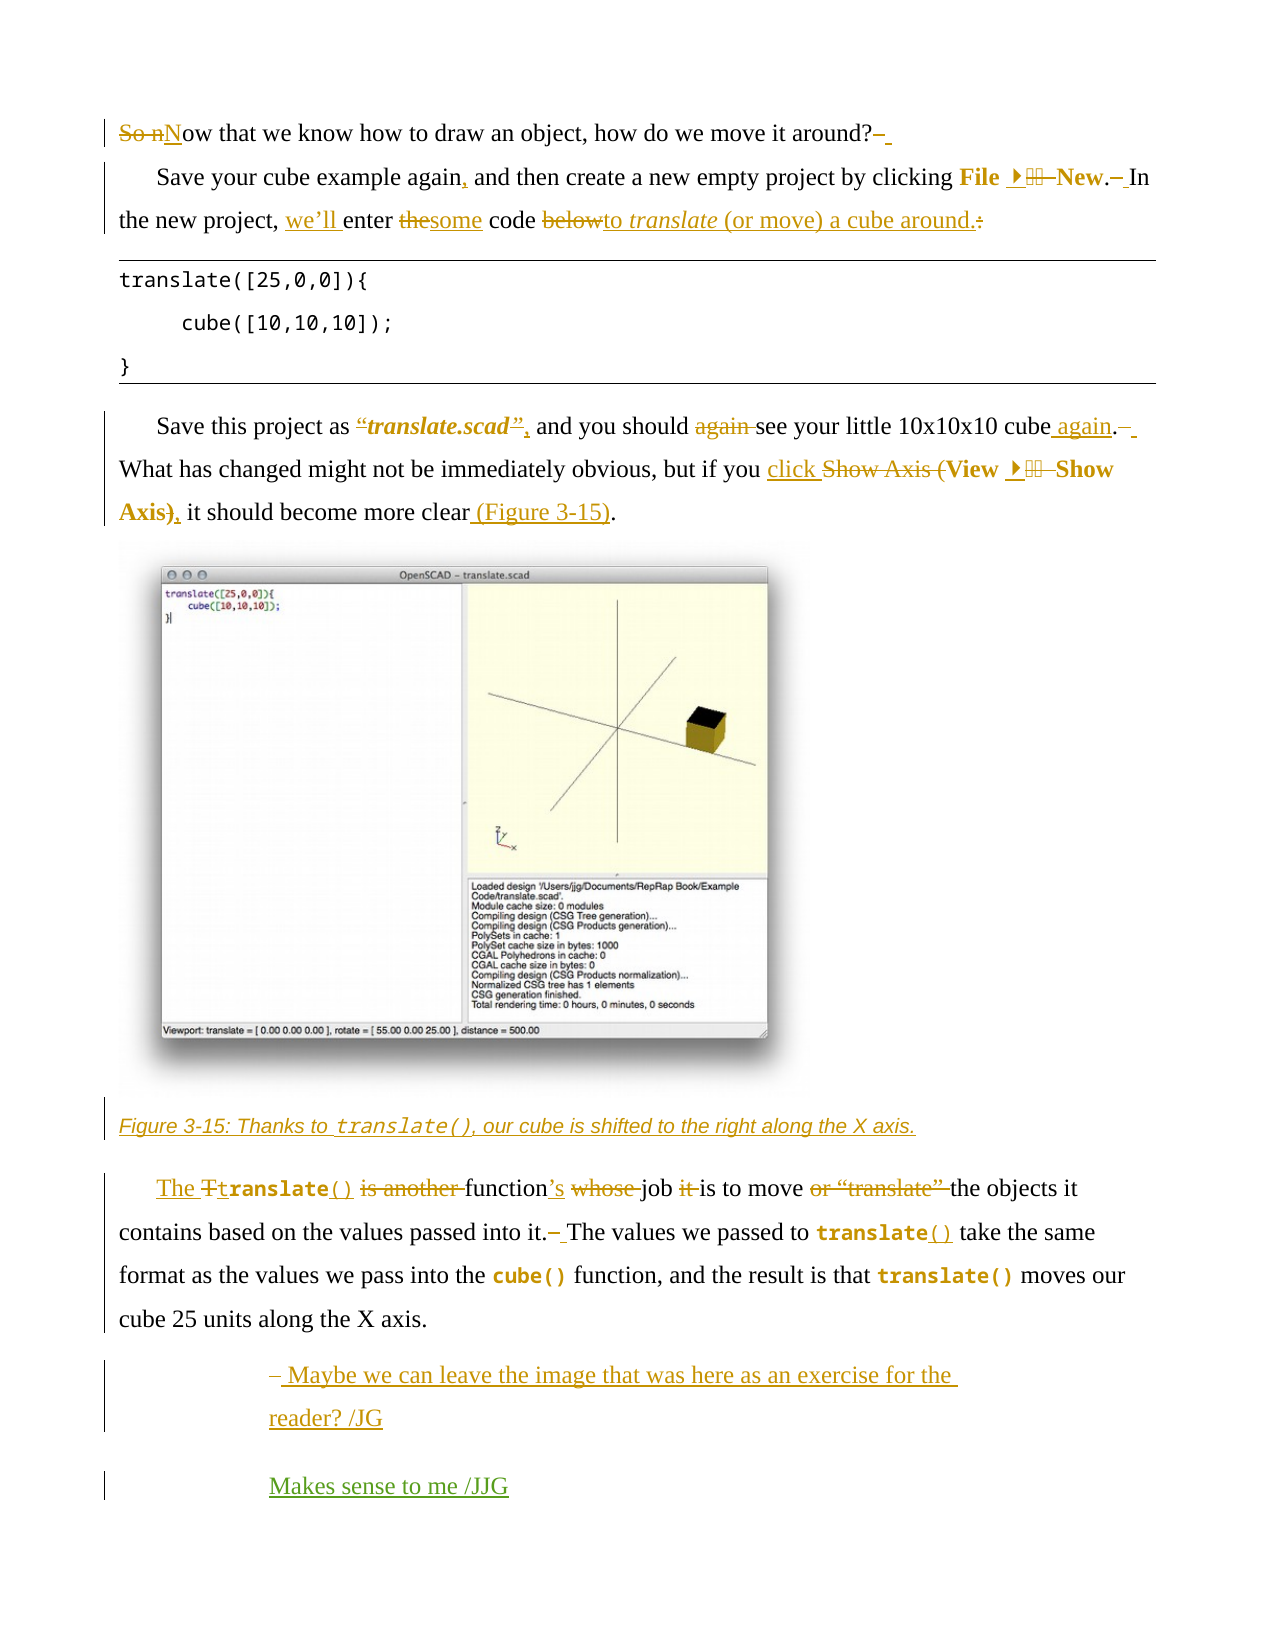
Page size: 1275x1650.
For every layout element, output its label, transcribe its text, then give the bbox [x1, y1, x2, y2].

text translate([25,0,0]){ [118, 261, 1156, 294]
text Maybe we can leave the image that was here as an exercise for the reader? /JG [268, 1360, 1006, 1432]
text The translate() function’s job is to move the objects it contains based on the values passed into it. The values we passed to translate() take the same format as the values we pass into the cube() function, and the result is that translate() moves our cube 25 units along the X axis. [118, 1173, 1156, 1333]
text Figure 3-15: Thanks to translate(), our cube is shifted to the right along the X axis. [118, 553, 1156, 1140]
text Save this project as translate.scad, and you should see your little 10x10x10 cube again. What has changed might not be immediately obvious, but if you click View 4Show Axis, it should become more clear (Figure 3-15). [118, 411, 1156, 526]
text Makes sense to me /JJG [268, 1471, 1006, 1500]
text Save your cube example again, and then create a new empty project by clicking File 4New. In the new project, we’ll enter some code to translate (or move) a cube around. [118, 162, 1156, 233]
text } [118, 351, 1156, 384]
text cube([10,10,10]); [118, 308, 1156, 337]
picture [118, 540, 810, 1098]
